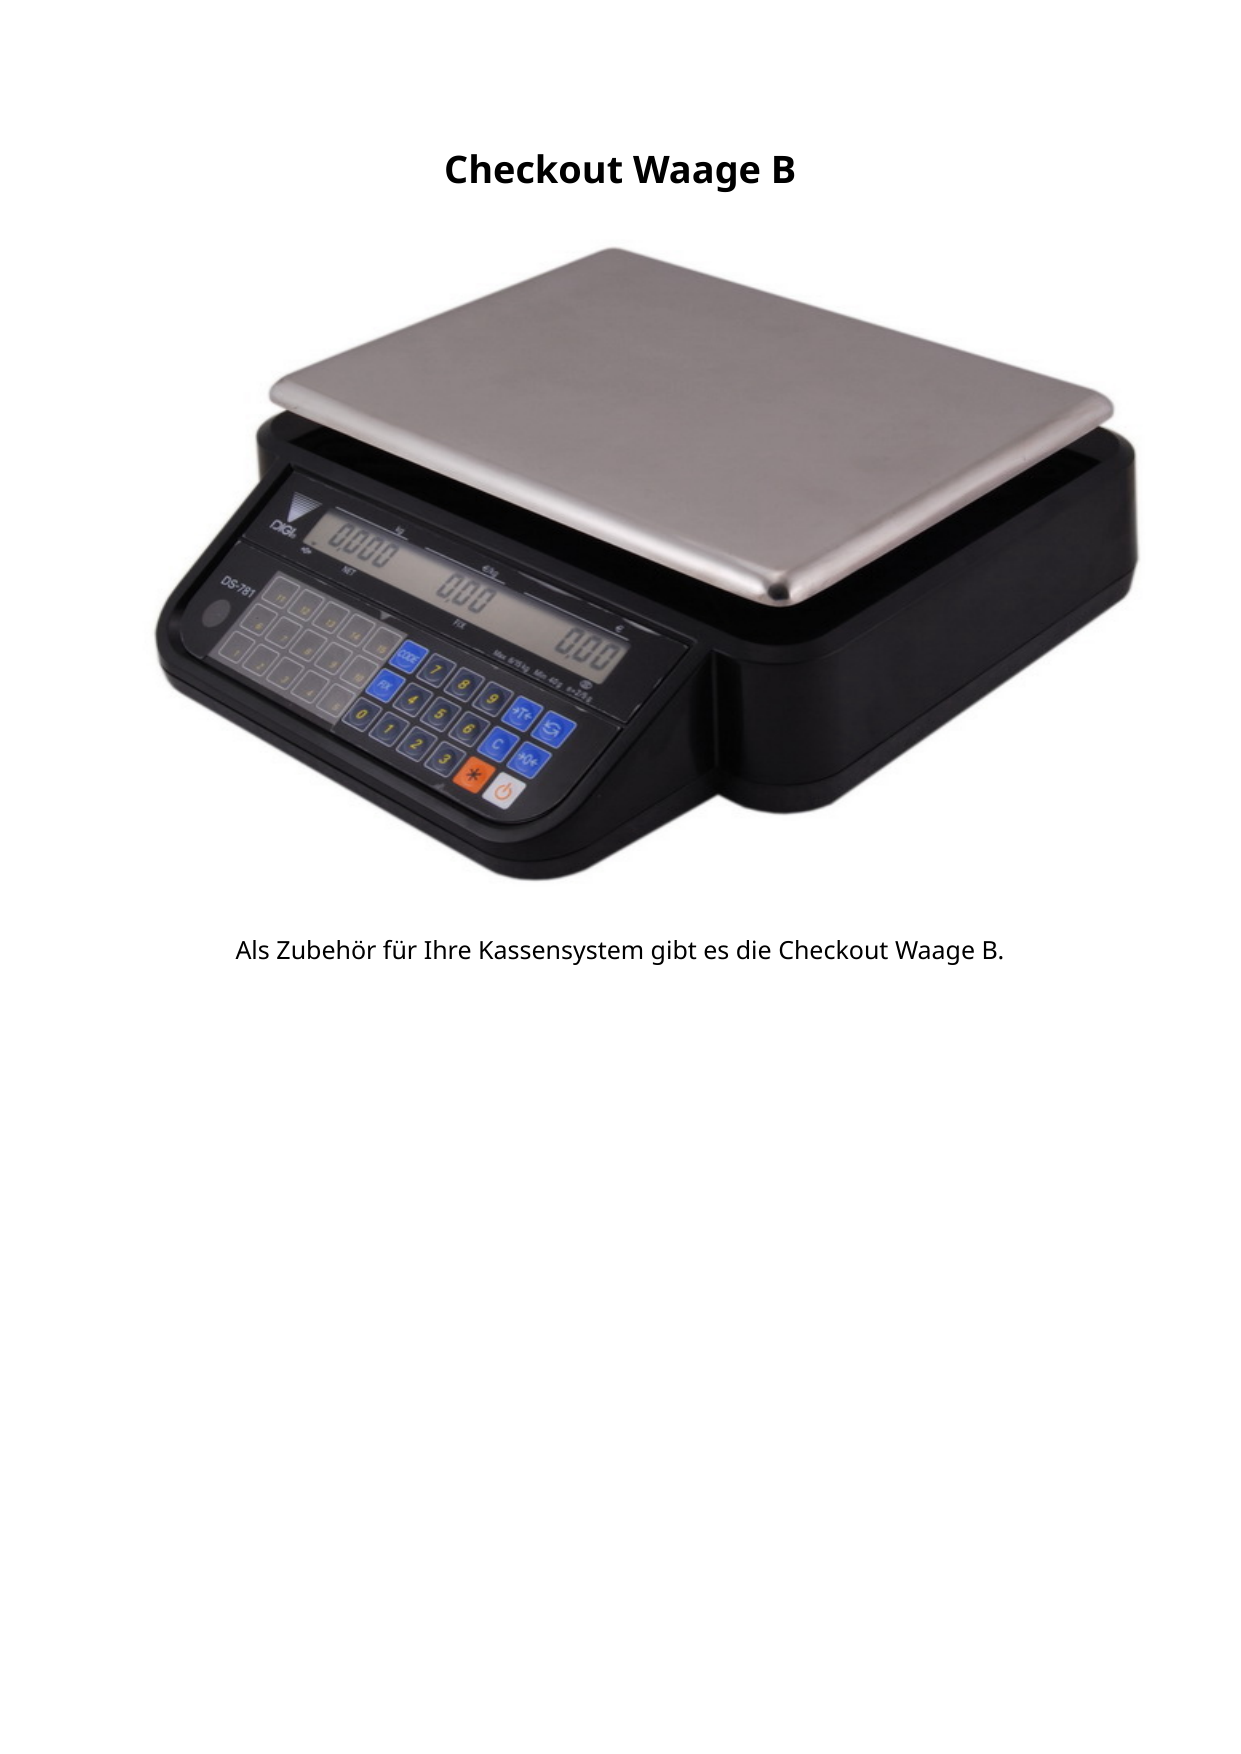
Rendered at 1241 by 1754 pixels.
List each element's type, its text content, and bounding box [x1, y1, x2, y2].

text Als Zubehör für Ihre Kassensystem gibt es die Checkout Waage B. [118, 932, 1122, 966]
picture [118, 207, 1173, 911]
subtitle Checkout Waage B [118, 143, 1122, 195]
